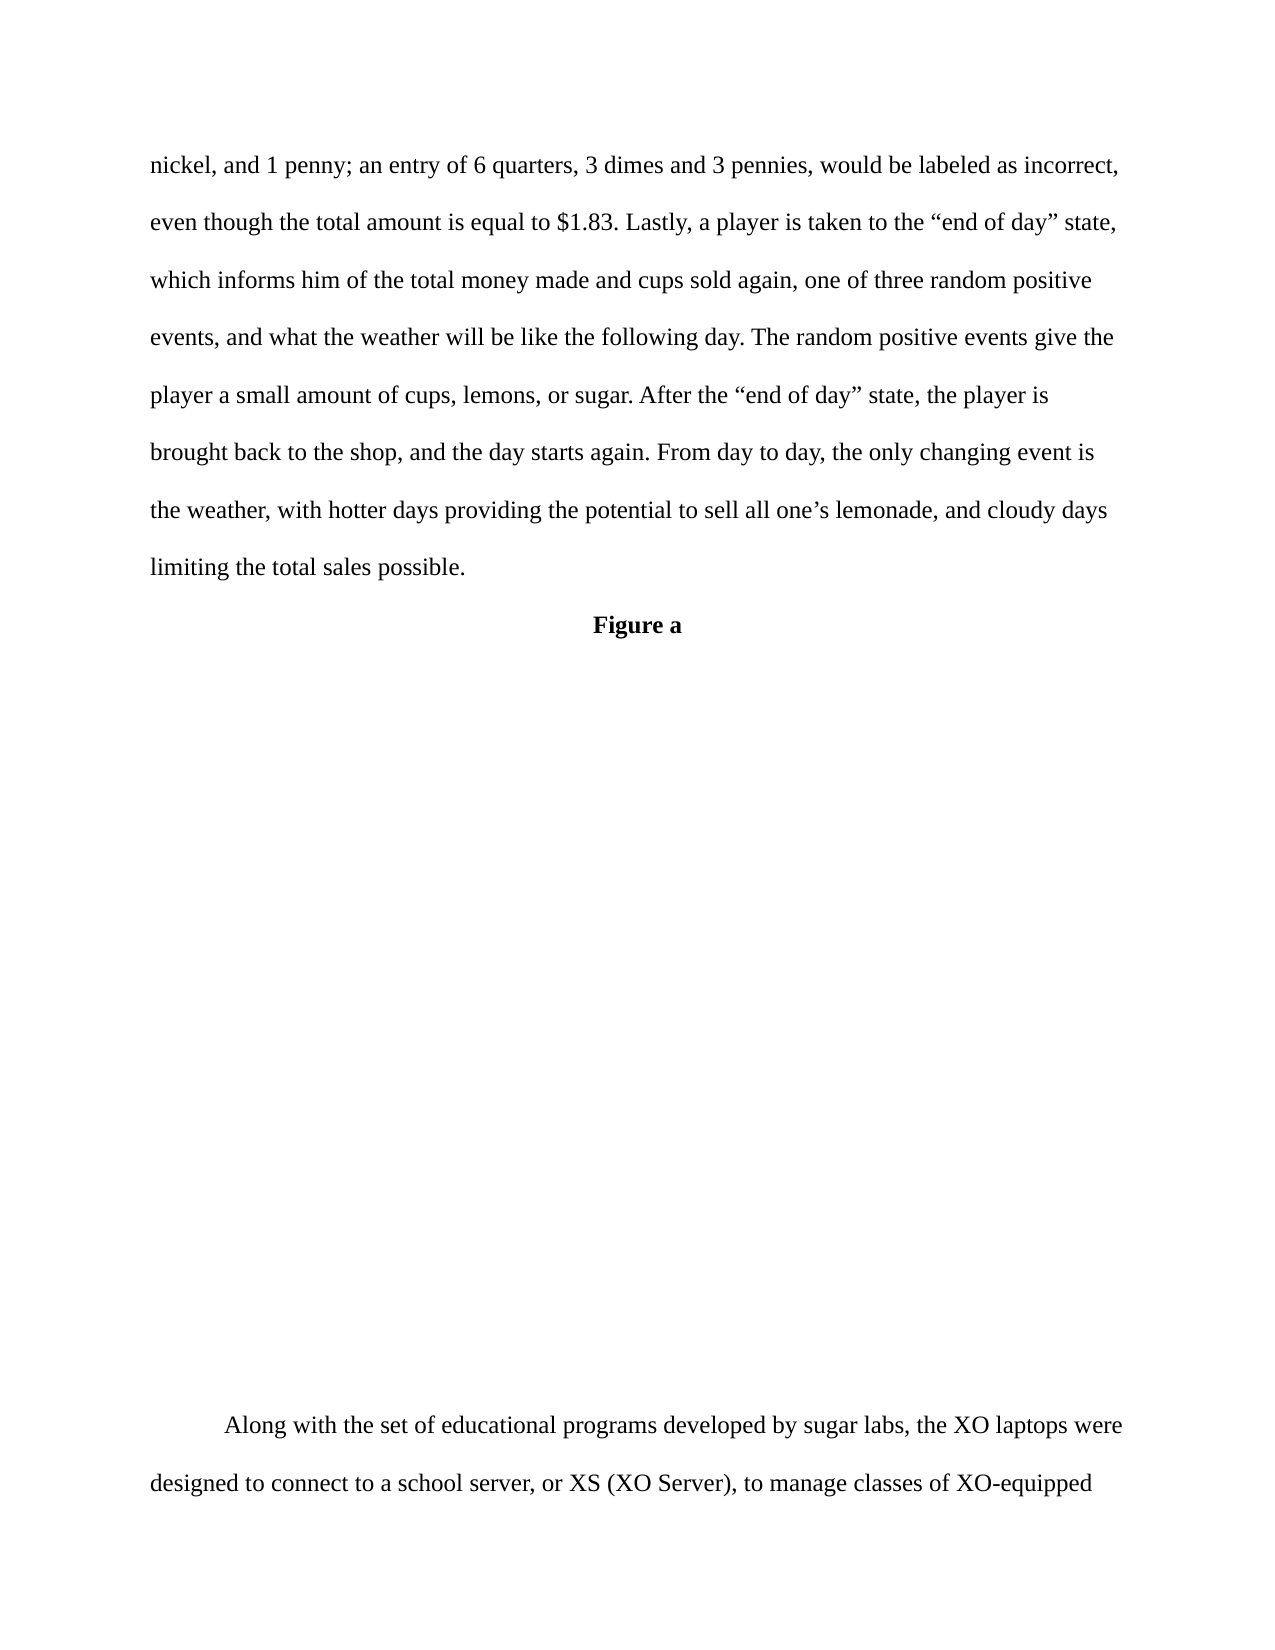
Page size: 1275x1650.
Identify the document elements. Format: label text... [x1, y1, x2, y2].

text Along with the set of educational programs developed by sugar labs, the XO laptops were designed to connect to a school server, or XS (XO Server), to manage classes of XO-equipped [150, 1410, 1125, 1497]
text Figure a [150, 610, 1125, 1382]
text nickel, and 1 penny; an entry of 6 quarters, 3 dimes and 3 pennies, would be labeled as incorrect, even though the total amount is equal to $1.83. Lastly, a player is taken to the “end of day” state, which informs him of the total money made and cups sold again, one of three random positive events, and what the weather will be like the following day. The random positive events give the player a small amount of cups, lemons, or sugar. After the “end of day” state, the player is brought back to the shop, and the day starts again. From day to day, the only changing event is the weather, with hotter days providing the potential to sell all one’s lemonade, and cloudy days limiting the total sales possible. [150, 150, 1125, 581]
